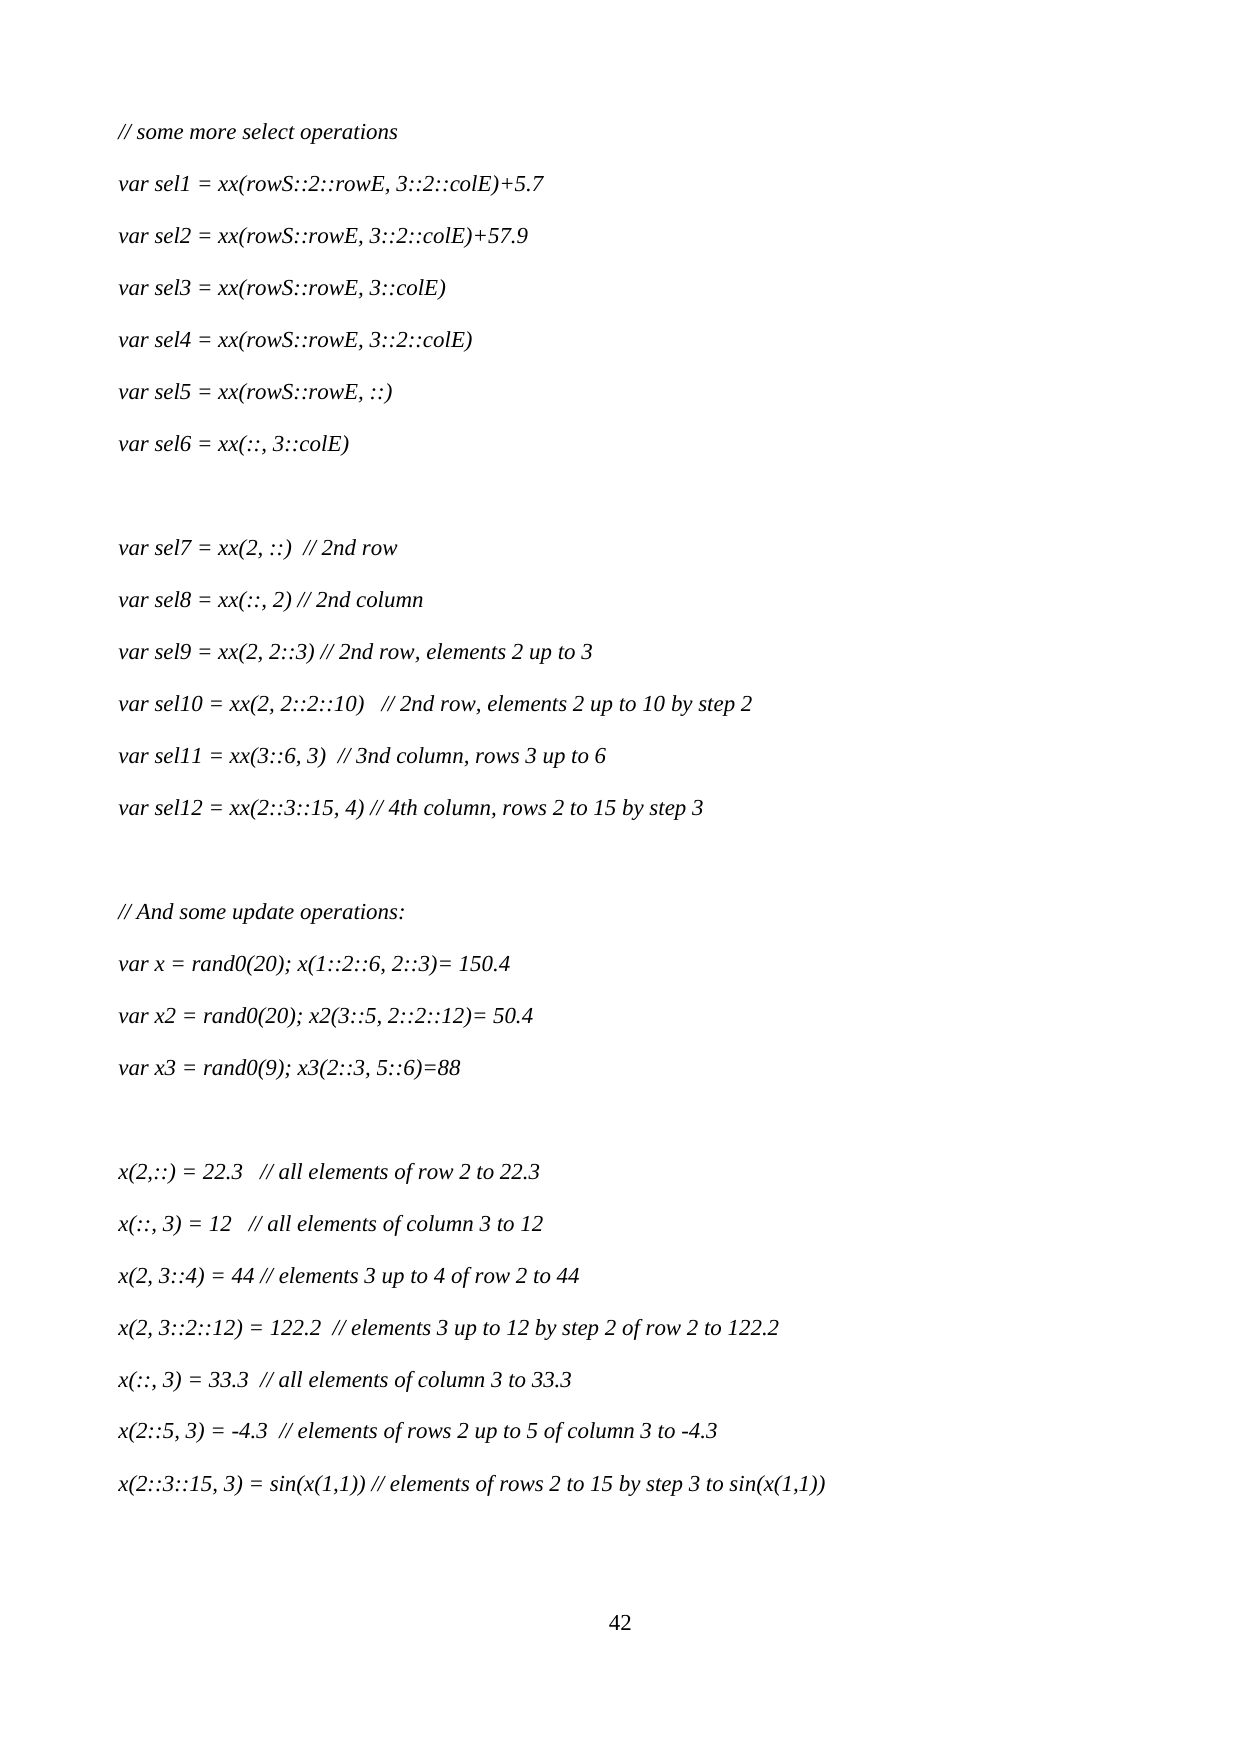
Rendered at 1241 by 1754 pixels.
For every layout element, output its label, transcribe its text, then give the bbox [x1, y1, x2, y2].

text // some more select operations [118, 118, 1122, 144]
text var sel4 = xx(rowS::rowE, 3::2::colE) [118, 326, 1122, 352]
text x(2::5, 3) = -4.3 // elements of rows 2 up to 5 of column 3 to -4.3 [118, 1418, 1122, 1444]
text var sel8 = xx(::, 2) // 2nd column [118, 586, 1122, 612]
text x(::, 3) = 33.3 // all elements of column 3 to 33.3 [118, 1366, 1122, 1392]
text x(2, 3::2::12) = 122.2 // elements 3 up to 12 by step 2 of row 2 to 122.2 [118, 1314, 1122, 1340]
text var sel2 = xx(rowS::rowE, 3::2::colE)+57.9 [118, 222, 1122, 248]
text var x3 = rand0(9); x3(2::3, 5::6)=88 [118, 1054, 1122, 1080]
text var x = rand0(20); x(1::2::6, 2::3)= 150.4 [118, 950, 1122, 976]
text x(2, 3::4) = 44 // elements 3 up to 4 of row 2 to 44 [118, 1262, 1122, 1288]
text var sel7 = xx(2, ::) // 2nd row [118, 534, 1122, 560]
text var sel9 = xx(2, 2::3) // 2nd row, elements 2 up to 3 [118, 638, 1122, 664]
text var sel12 = xx(2::3::15, 4) // 4th column, rows 2 to 15 by step 3 [118, 794, 1122, 820]
text var sel6 = xx(::, 3::colE) [118, 430, 1122, 456]
text // And some update operations: [118, 898, 1122, 924]
text var x2 = rand0(20); x2(3::5, 2::2::12)= 50.4 [118, 1002, 1122, 1028]
text var sel11 = xx(3::6, 3) // 3nd column, rows 3 up to 6 [118, 742, 1122, 768]
text x(2::3::15, 3) = sin(x(1,1)) // elements of rows 2 to 15 by step 3 to sin(x(1,1)) [118, 1469, 1122, 1496]
text var sel10 = xx(2, 2::2::10) // 2nd row, elements 2 up to 10 by step 2 [118, 690, 1122, 716]
text var sel5 = xx(rowS::rowE, ::) [118, 378, 1122, 404]
text var sel1 = xx(rowS::2::rowE, 3::2::colE)+5.7 [118, 170, 1122, 196]
text x(2,::) = 22.3 // all elements of row 2 to 22.3 [118, 1158, 1122, 1184]
text x(::, 3) = 12 // all elements of column 3 to 12 [118, 1210, 1122, 1236]
text var sel3 = xx(rowS::rowE, 3::colE) [118, 274, 1122, 300]
